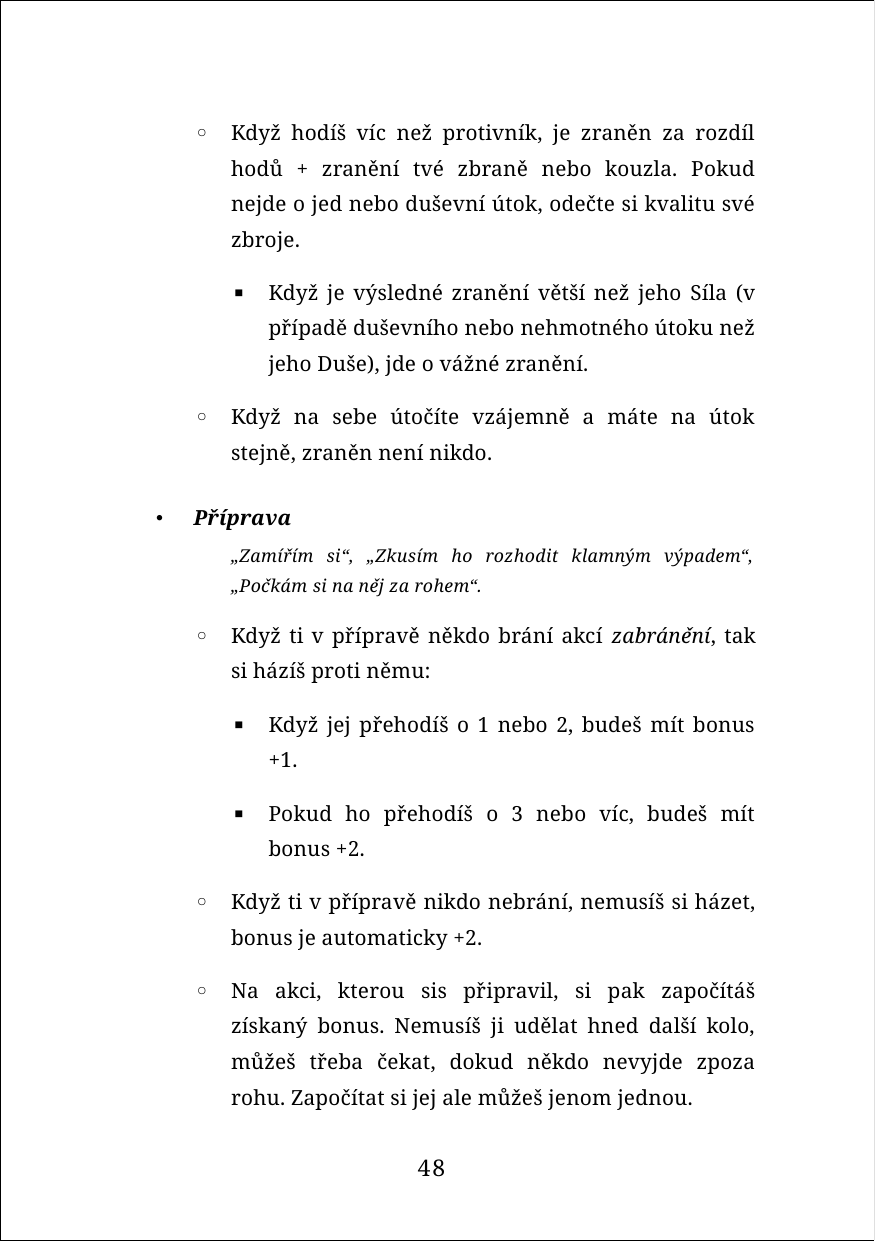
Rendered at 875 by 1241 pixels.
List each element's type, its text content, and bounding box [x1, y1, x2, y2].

list Když jej přehodíš o 1 nebo 2, budeš mít bonus +1. [231, 710, 756, 774]
list Když je výsledné zranění větší než jeho Síla (v případě duševního nebo nehmotného útoku než jeho Duše), jde o vážné zranění. [231, 278, 756, 377]
list Když hodíš víc než protivník, je zraněn za rozdíl hodů + zranění tvé zbraně nebo kouzla. Pokud nejde o jed nebo duševní útok, odečte si kvalitu své zbroje. [193, 118, 756, 253]
list Na akci, kterou sis připravil, si pak započítáš získaný bonus. Nemusíš ji udělat hned další kolo, můžeš třeba čekat, dokud někdo nevyjde zpoza rohu. Započítat si jej ale můžeš jenom jednou. [193, 976, 756, 1111]
list „Zamířím si“, „Zkusím ho rozhodit klamným výpadem“, „Počkám si na něj za rohem“. [193, 543, 756, 597]
list Pokud ho přehodíš o 3 nebo víc, budeš mít bonus +2. [231, 799, 756, 863]
list Když na sebe útočíte vzájemně a máte na útok stejně, zraněn není nikdo. [193, 402, 756, 466]
list Když ti v přípravě nikdo nebrání, nemusíš si házet, bonus je automaticky +2. [193, 887, 756, 951]
list Když ti v přípravě někdo brání akcí zabránění, tak si házíš proti němu: [193, 621, 756, 685]
subtitle Příprava [156, 503, 756, 531]
